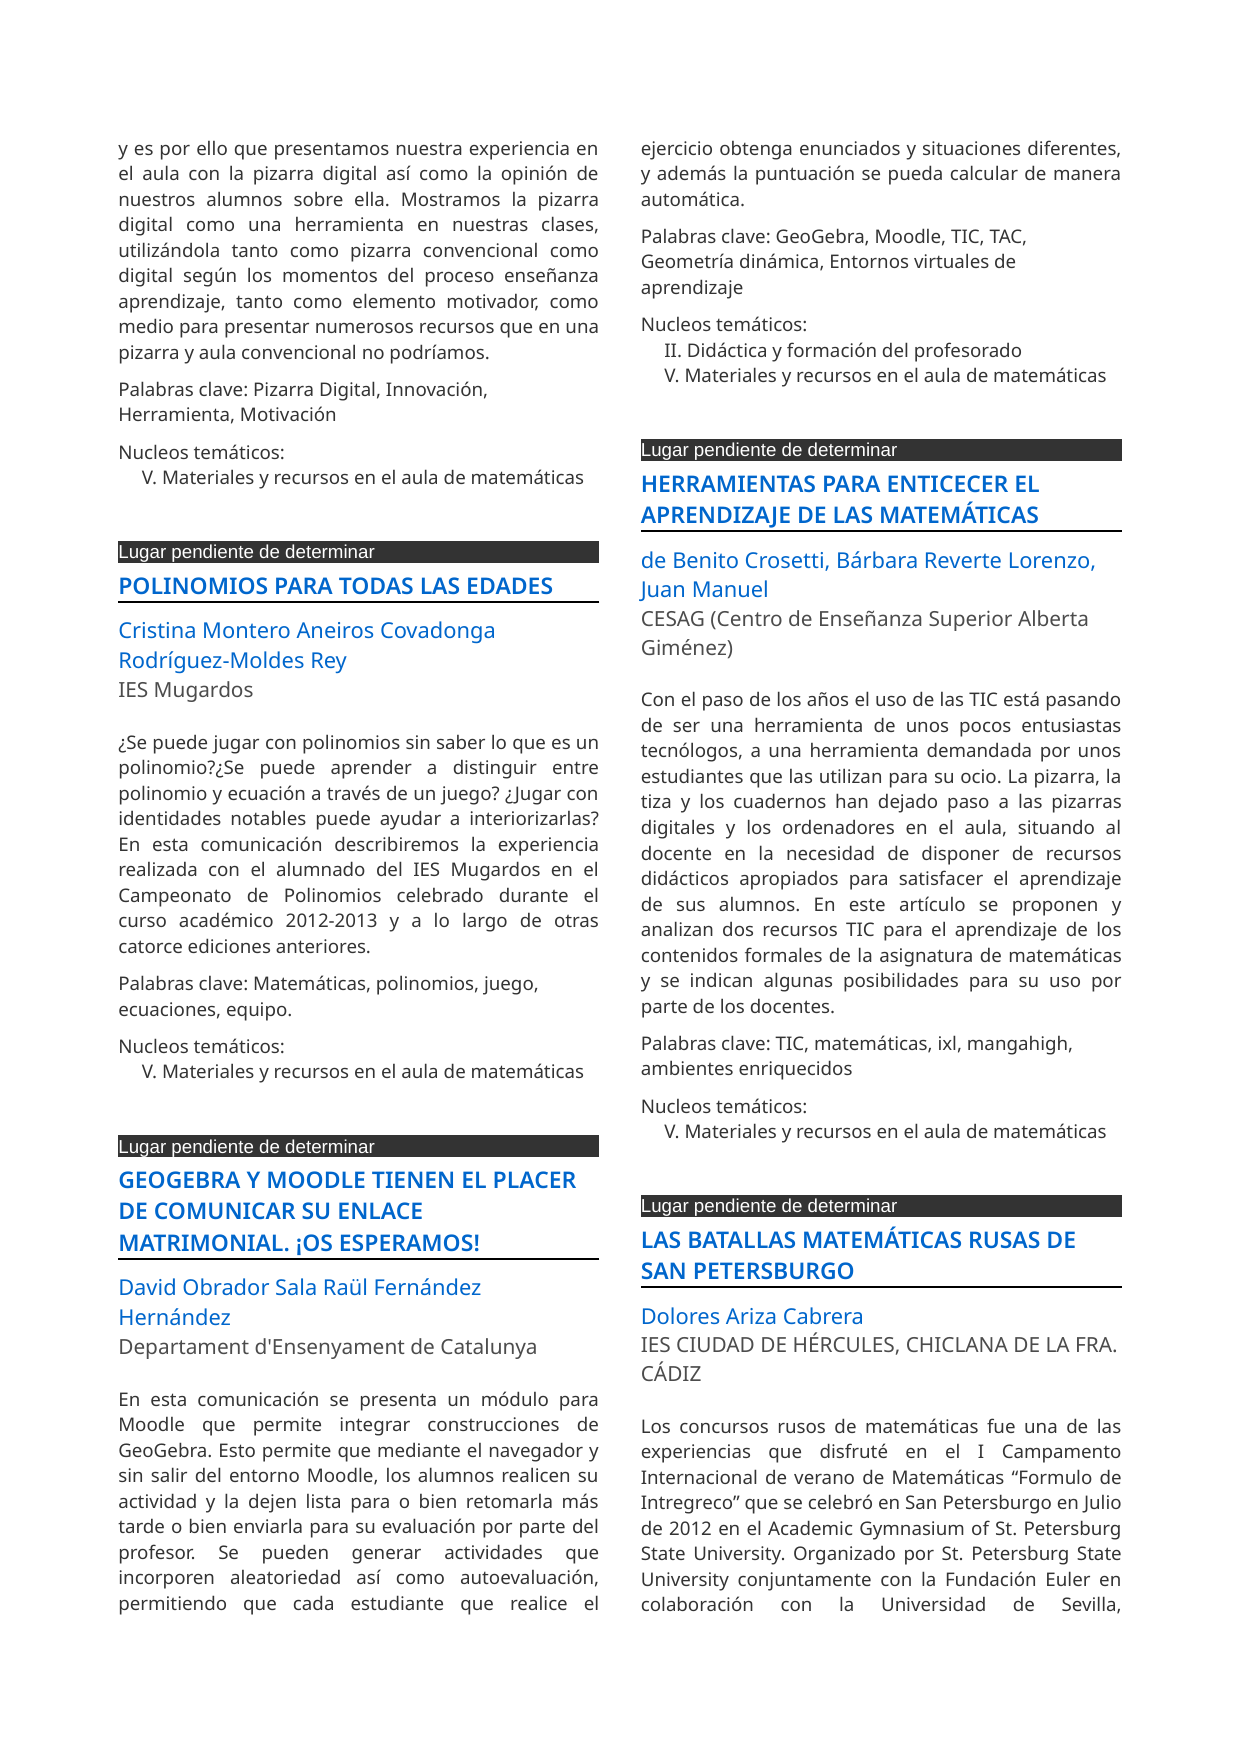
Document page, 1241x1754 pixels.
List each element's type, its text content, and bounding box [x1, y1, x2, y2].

text Nucleos temáticos: [641, 1093, 1122, 1118]
text Palabras clave: Matemáticas, polinomios, juego, ecuaciones, equipo. [118, 971, 599, 1022]
text Lugar pendiente de determinar [641, 439, 1122, 461]
text de Benito Crosetti, Bárbara Reverte Lorenzo, Juan Manuel [641, 545, 1122, 604]
text Lugar pendiente de determinar [118, 541, 599, 563]
text ¿Se puede jugar con polinomios sin saber lo que es un polinomio?¿Se puede aprender a distinguir entre polinomio y ecuación a través de un juego? ¿Jugar con identidades notables puede ayudar a interiorizarlas? En esta comunicación describiremos la experiencia realizada con el alumnado del IES Mugardos en el Campeonato de Polinomios celebrado durante el curso académico 2012-2013 y a lo largo de otras catorce ediciones anteriores. [118, 729, 599, 959]
text V. Materiales y recursos en el aula de matemáticas [130, 464, 599, 490]
text Departament d'Ensenyament de Catalunya [118, 1332, 599, 1360]
text Cristina Montero Aneiros Covadonga Rodríguez-Moldes Rey [118, 616, 599, 675]
text Lugar pendiente de determinar [118, 1135, 599, 1157]
text Palabras clave: GeoGebra, Moodle, TIC, TAC, Geometría dinámica, Entornos virtuales de aprendizaje [641, 223, 1122, 300]
text y es por ello que presentamos nuestra experiencia en el aula con la pizarra digital así como la opinión de nuestros alumnos sobre ella. Mostramos la pizarra digital como una herramienta en nuestras clases, utilizándola tanto como pizarra convencional como digital según los momentos del proceso enseñanza aprendizaje, tanto como elemento motivador, como medio para presentar numerosos recursos que en una pizarra y aula convencional no podríamos. [118, 135, 599, 364]
text IES Mugardos [118, 675, 599, 703]
text Con el paso de los años el uso de las TIC está pasando de ser una herramienta de unos pocos entusiastas tecnólogos, a una herramienta demandada por unos estudiantes que las utilizan para su ocio. La pizarra, la tiza y los cuadernos han dejado paso a las pizarras digitales y los ordenadores en el aula, situando al docente en la necesidad de disponer de recursos didácticos apropiados para satisfacer el aprendizaje de sus alumnos. En este artículo se proponen y analizan dos recursos TIC para el aprendizaje de los contenidos formales de la asignatura de matemáticas y se indican algunas posibilidades para su uso por parte de los docentes. [641, 687, 1122, 1018]
text V. Materiales y recursos en el aula de matemáticas [652, 362, 1122, 388]
subtitle GeoGebra y Moodle tienen el placer de comunicar su enlace matrimonial. ¡Os esperamos! [118, 1164, 599, 1258]
text V. Materiales y recursos en el aula de matemáticas [652, 1118, 1122, 1144]
subtitle Herramientas para enTICecer el aprendizaje de las matemáticas [641, 468, 1122, 530]
text V. Materiales y recursos en el aula de matemáticas [130, 1059, 599, 1084]
text David Obrador Sala Raül Fernández Hernández [118, 1272, 599, 1332]
text Nucleos temáticos: [118, 439, 599, 464]
text Palabras clave: Pizarra Digital, Innovación, Herramienta, Motivación [118, 376, 599, 427]
text CESAG (Centro de Enseñanza Superior Alberta Giménez) [641, 604, 1122, 661]
text En esta comunicación se presenta un módulo para Moodle que permite integrar construcciones de GeoGebra. Esto permite que mediante el navegador y sin salir del entorno Moodle, los alumnos realicen su actividad y la dejen lista para o bien retomarla más tarde o bien enviarla para su evaluación por parte del profesor. Se pueden generar actividades que incorporen aleatoriedad así como autoevaluación, permitiendo que cada estudiante que realice el [118, 1386, 599, 1616]
text Palabras clave: TIC, matemáticas, ixl, mangahigh, ambientes enriquecidos [641, 1030, 1122, 1081]
subtitle Las batallas matemáticas rusas de San Petersburgo [641, 1224, 1122, 1286]
text Nucleos temáticos: [118, 1033, 599, 1059]
text Lugar pendiente de determinar [641, 1195, 1122, 1217]
text ejercicio obtenga enunciados y situaciones diferentes, y además la puntuación se pueda calcular de manera automática. [641, 135, 1122, 211]
text Nucleos temáticos: [641, 311, 1122, 337]
text IES CIUDAD DE HÉRCULES, CHICLANA DE LA FRA. CÁDIZ [641, 1331, 1122, 1387]
text Dolores Ariza Cabrera [641, 1301, 1122, 1331]
subtitle Polinomios para todas las edades [118, 570, 599, 601]
text II. Didáctica y formación del profesorado [652, 337, 1122, 362]
text Los concursos rusos de matemáticas fue una de las experiencias que disfruté en el I Campamento Internacional de verano de Matemáticas “Formulo de Intregreco” que se celebró en San Petersburgo en Julio de 2012 en el Academic Gymnasium of St. Petersburg State University. Organizado por St. Petersburg State University conjuntamente con la Fundación Euler en colaboración con la Universidad de Sevilla, [641, 1413, 1122, 1617]
